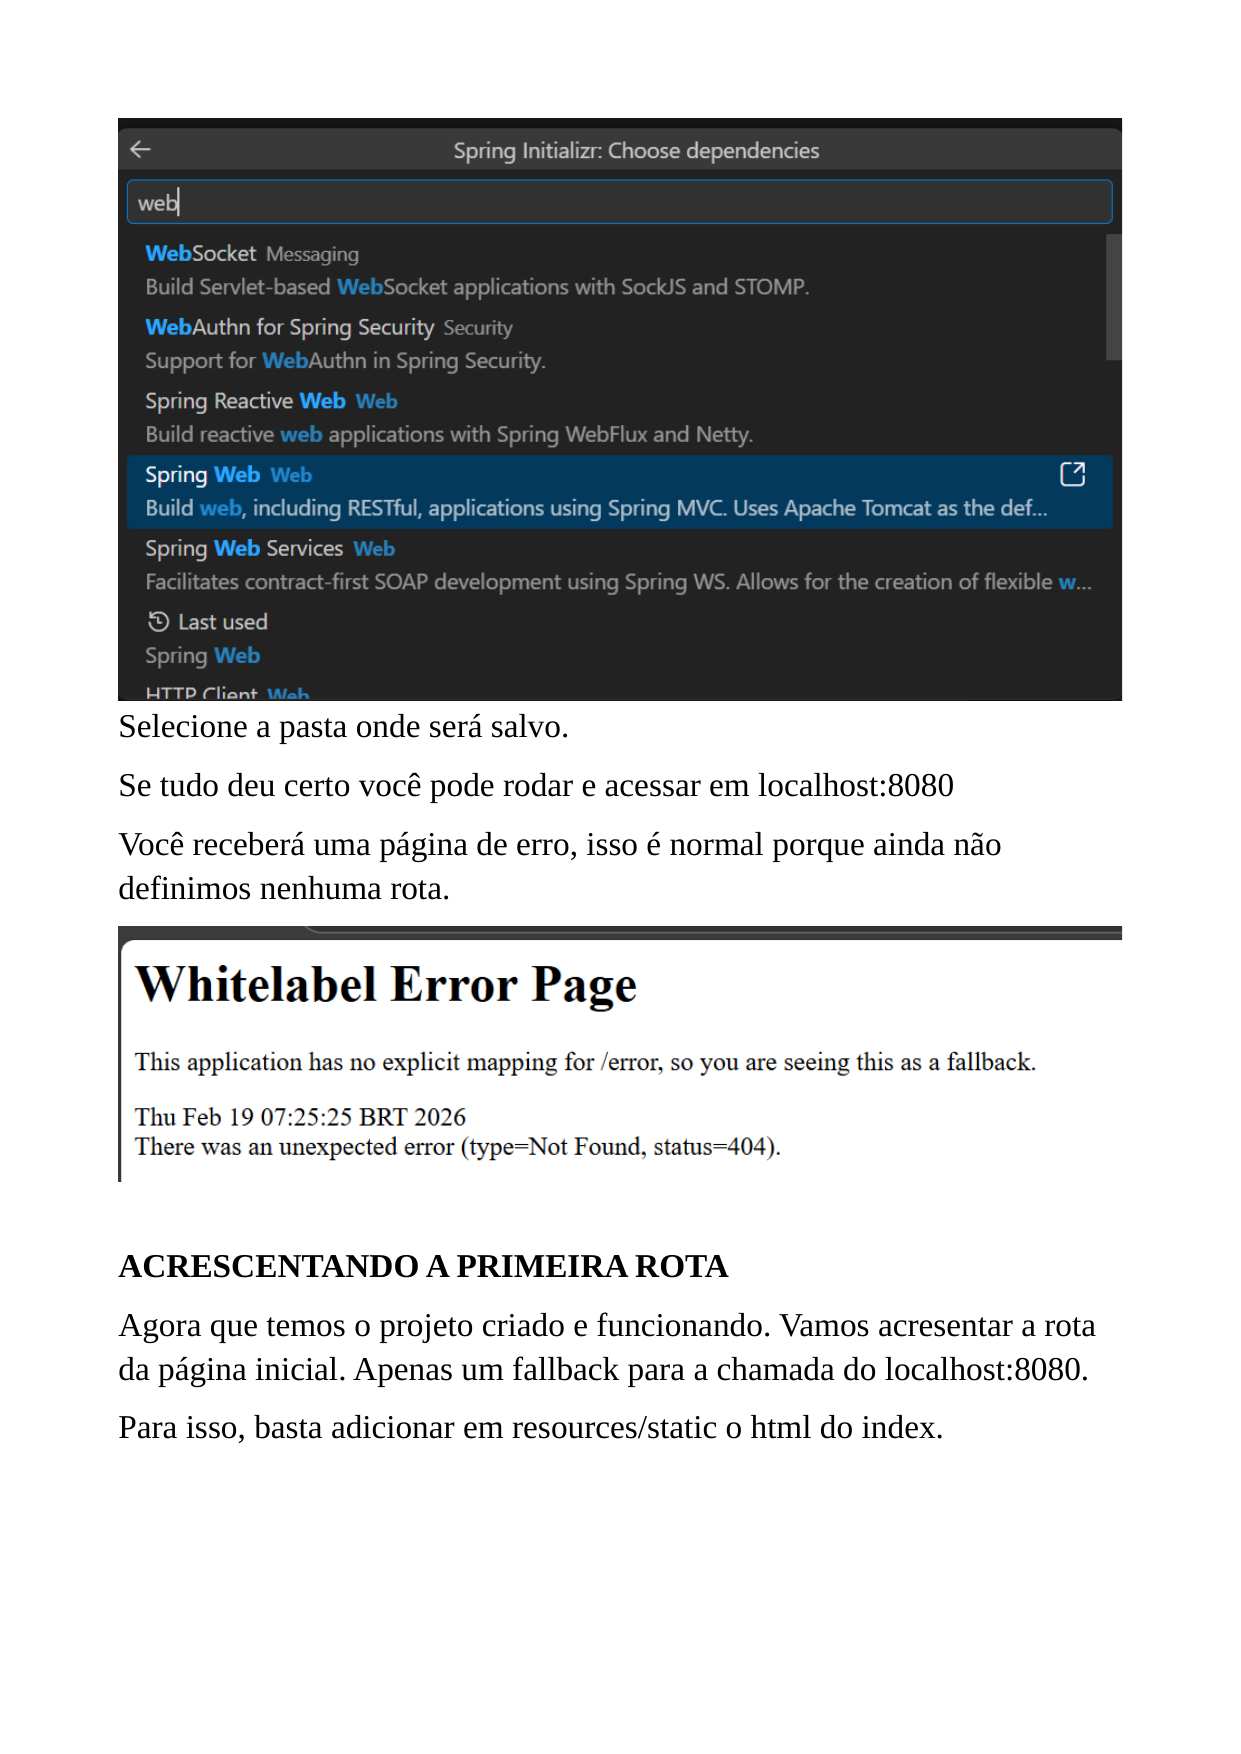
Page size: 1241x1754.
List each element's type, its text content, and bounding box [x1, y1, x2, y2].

text Você receberá uma página de erro, isso é normal porque ainda não definimos nenhuma rota. [118, 824, 1122, 906]
text Selecione a pasta onde será salvo. [118, 701, 1122, 745]
picture [118, 118, 1123, 701]
text ACRESCENTANDO A PRIMEIRA ROTA [118, 1246, 1122, 1284]
text Para isso, basta adicionar em resources/static o html do index. [118, 1407, 1122, 1446]
picture [118, 926, 1123, 1182]
text Se tudo deu certo você pode rodar e acessar em localhost:8080 [118, 765, 1122, 804]
text Agora que temos o projeto criado e funcionando. Vamos acresentar a rota da página inicial. Apenas um fallback para a chamada do localhost:8080. [118, 1305, 1122, 1387]
